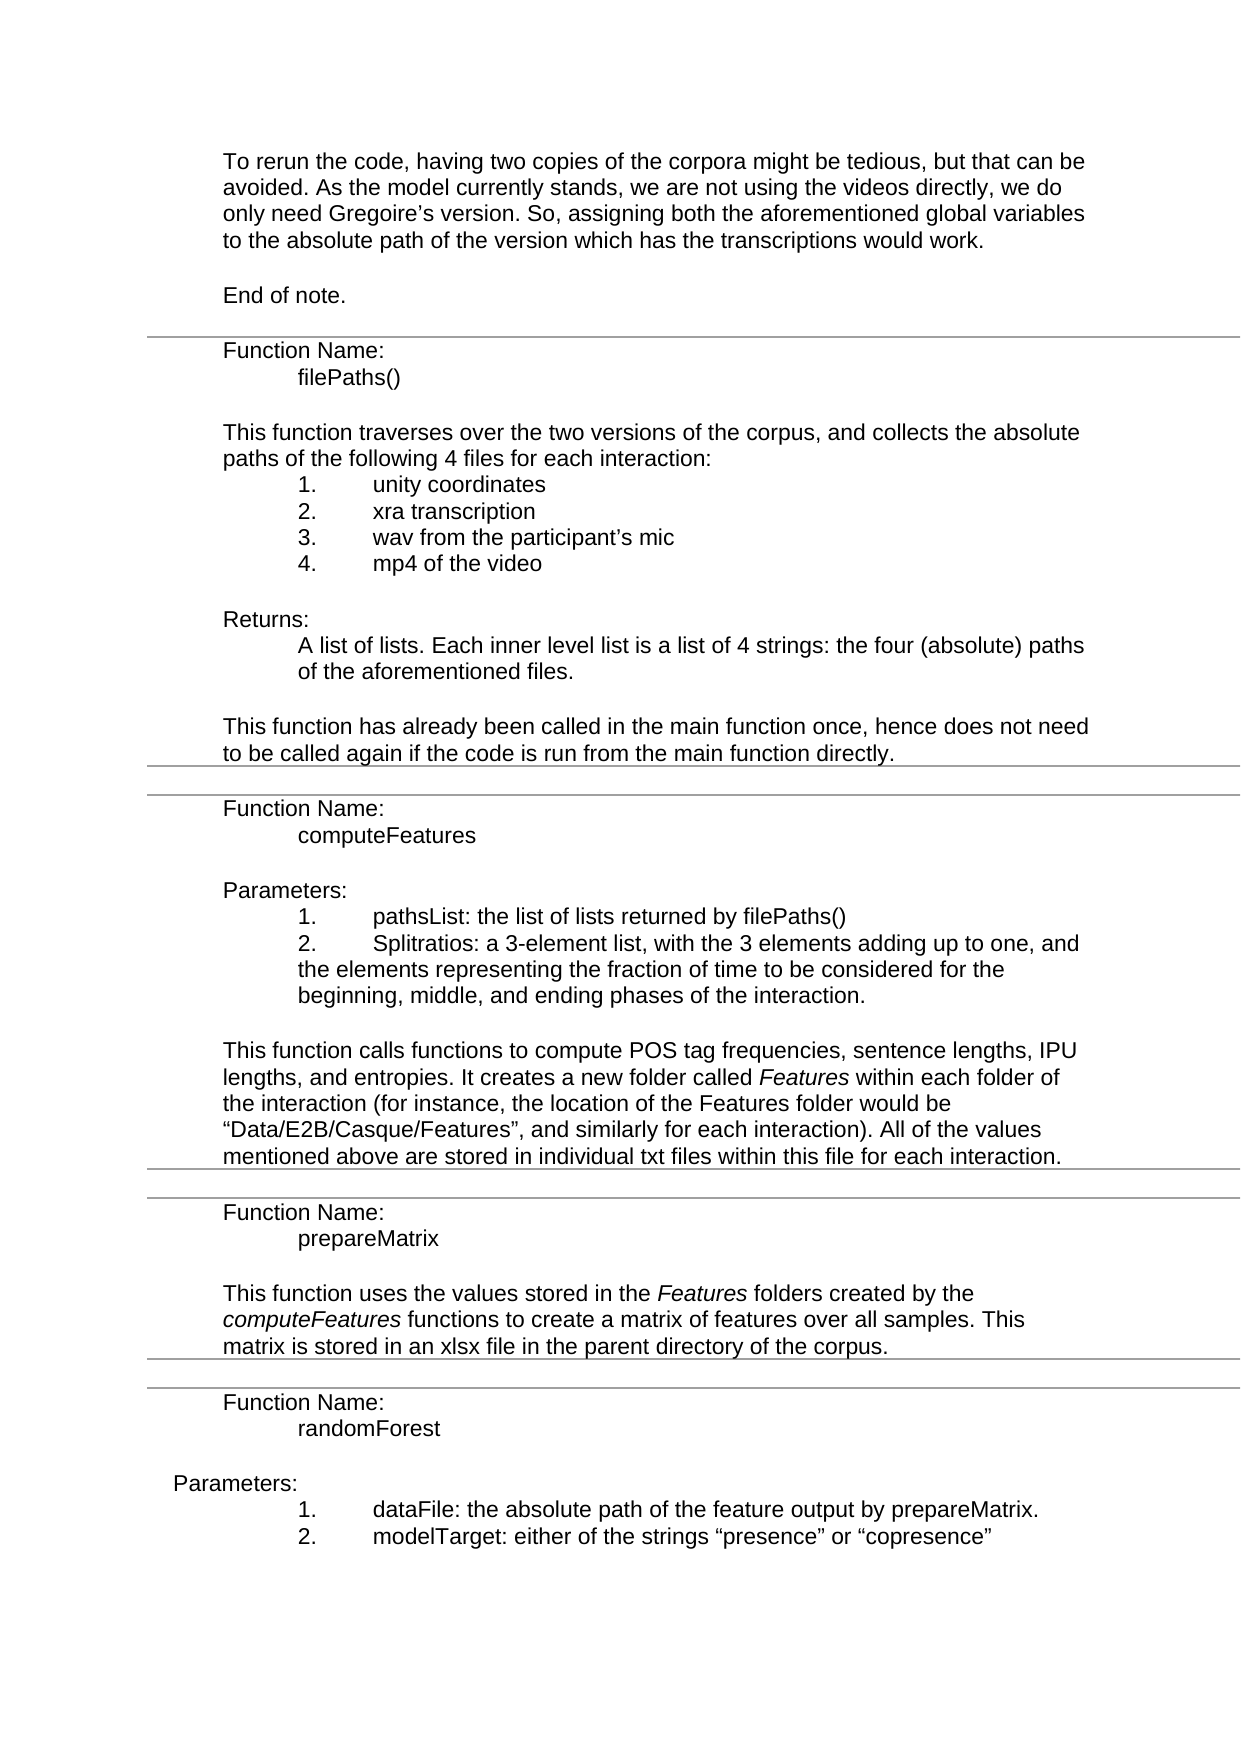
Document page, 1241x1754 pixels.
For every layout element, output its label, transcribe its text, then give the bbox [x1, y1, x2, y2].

text Returns: [223, 606, 1093, 632]
text This function calls functions to compute POS tag frequencies, sentence lengths, IPU lengths, and entropies. It creates a new folder called Features within each folder of the interaction (for instance, the location of the Features folder would be “Data/E2B/Casque/Features”, and similarly for each interaction). All of the values mentioned above are stored in individual txt files within this file for each interaction. [223, 1037, 1093, 1168]
text Function Name: [223, 1199, 1093, 1225]
list dataFile: the absolute path of the feature output by prepareMatrix. [298, 1496, 1093, 1523]
text Function Name: [223, 796, 1093, 822]
text Function Name: [223, 1389, 1093, 1415]
text computeFeatures [298, 822, 1093, 848]
text Parameters: [148, 1470, 1093, 1496]
list mp4 of the video [298, 550, 1093, 577]
text End of note. [223, 282, 1093, 308]
text To rerun the code, having two copies of the corpora might be tedious, but that can be avoided. As the model currently stands, we are not using the videos directly, we do only need Gregoire’s version. So, assigning both the aforementioned global variables to the absolute path of the version which has the transcriptions would work. [223, 148, 1093, 253]
text randomForest [298, 1415, 1093, 1441]
text filePaths() [298, 363, 1093, 390]
text Function Name: [223, 338, 1093, 363]
list xra transcription [298, 498, 1093, 524]
list Splitratios: a 3-element list, with the 3 elements adding up to one, and the elements representing the fraction of time to be considered for the beginning, middle, and ending phases of the interaction. [298, 929, 1093, 1009]
list unity coordinates [298, 471, 1093, 498]
list pathsList: the list of lists returned by filePaths() [298, 903, 1093, 929]
text A list of lists. Each inner level list is a list of 4 strings: the four (absolute) paths of the aforementioned files. [298, 632, 1093, 684]
text This function has already been called in the main function once, hence does not need to be called again if the code is run from the main function directly. [223, 713, 1093, 765]
text This function uses the values stored in the Features folders created by the computeFeatures functions to create a matrix of features over all samples. This matrix is stored in an xlsx file in the parent directory of the corpus. [223, 1280, 1093, 1358]
text This function traverses over the two versions of the corpus, and collects the absolute paths of the following 4 files for each interaction: [223, 419, 1093, 471]
list modelTarget: either of the strings “presence” or “copresence” [298, 1523, 1093, 1549]
list wav from the participant’s mic [298, 524, 1093, 550]
text Parameters: [223, 877, 1093, 903]
text prepareMatrix [298, 1225, 1093, 1251]
